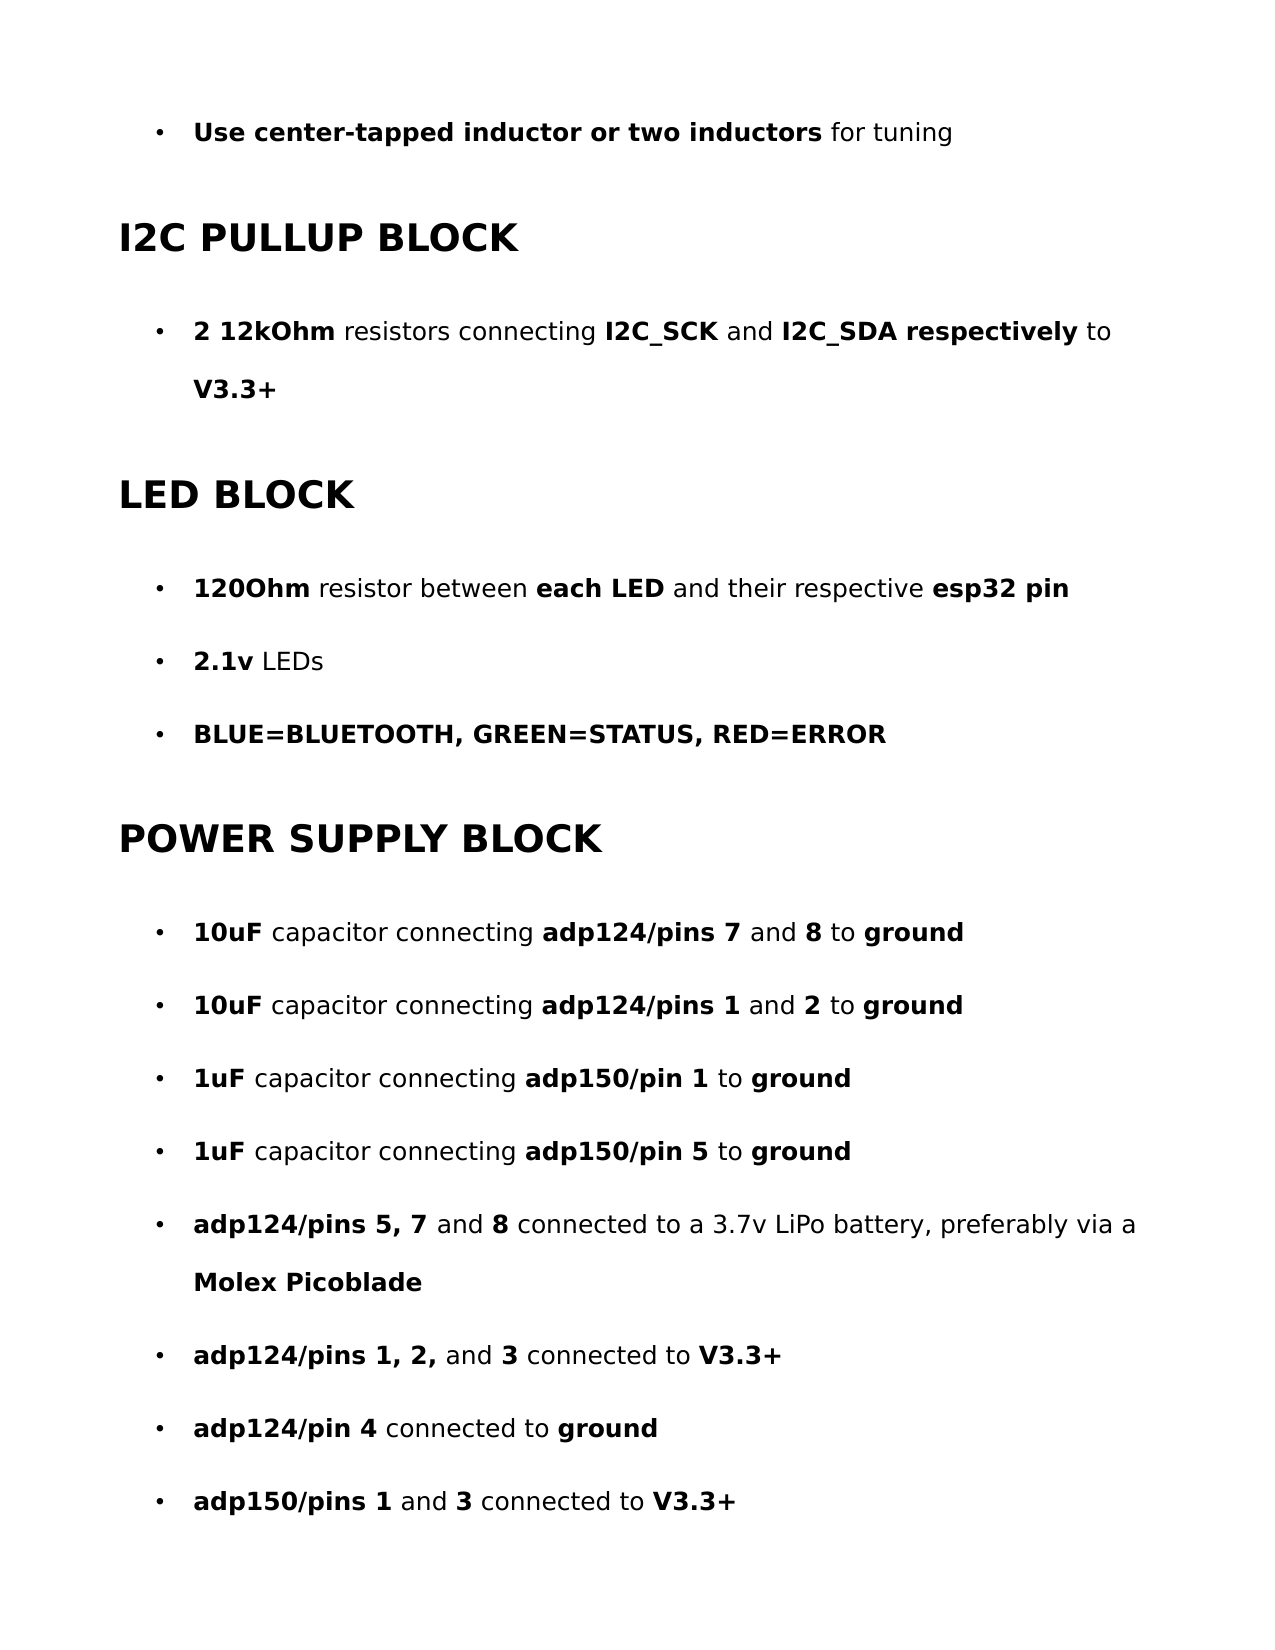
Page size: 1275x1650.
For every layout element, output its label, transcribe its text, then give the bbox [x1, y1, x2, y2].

list 1uF capacitor connecting adp150/pin 5 to ground [156, 1137, 1157, 1166]
list 2 12kOhm resistors connecting I2C_SCK and I2C_SDA respectively to V3.3+ [156, 317, 1157, 404]
list BLUE=BLUETOOTH, GREEN=STATUS, RED=ERROR [156, 720, 1157, 749]
subtitle LED BLOCK [118, 473, 1157, 517]
list adp124/pin 4 connected to ground [156, 1414, 1157, 1443]
list 2.1v LEDs [156, 647, 1157, 676]
subtitle POWER SUPPLY BLOCK [118, 818, 1157, 862]
list 10uF capacitor connecting adp124/pins 7 and 8 to ground [156, 918, 1157, 948]
list 10uF capacitor connecting adp124/pins 1 and 2 to ground [156, 991, 1157, 1021]
list adp124/pins 5, 7 and 8 connected to a 3.7v LiPo battery, preferably via a Molex Picoblade [156, 1210, 1157, 1298]
list 1uF capacitor connecting adp150/pin 1 to ground [156, 1064, 1157, 1093]
subtitle I2C PULLUP BLOCK [118, 216, 1157, 260]
list adp124/pins 1, 2, and 3 connected to V3.3+ [156, 1341, 1157, 1371]
list Use center-tapped inductor or two inductors for tuning [156, 118, 1157, 147]
list 120Ohm resistor between each LED and their respective esp32 pin [156, 574, 1157, 603]
list adp150/pins 1 and 3 connected to V3.3+ [156, 1487, 1157, 1516]
